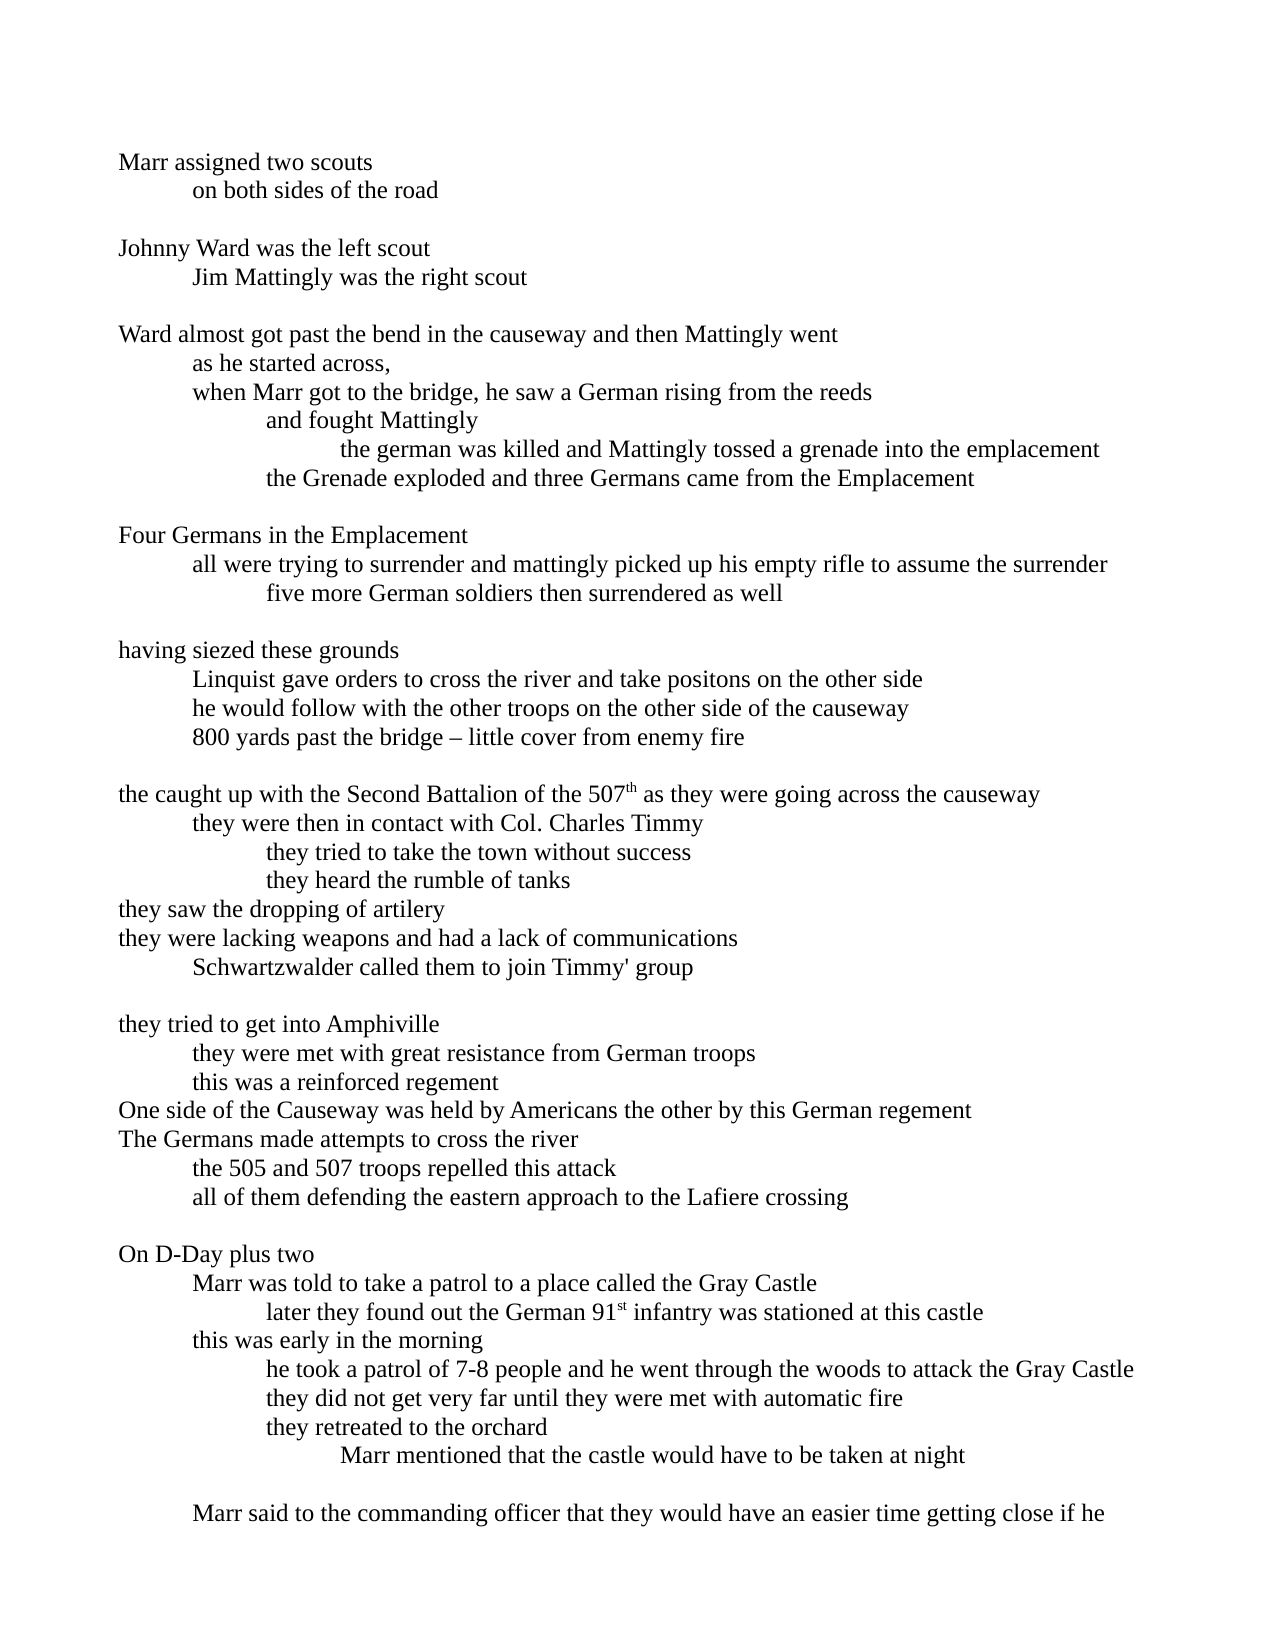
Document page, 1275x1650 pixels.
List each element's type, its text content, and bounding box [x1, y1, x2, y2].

text they tried to get into Amphiville [118, 1009, 1157, 1038]
text they did not get very far until they were met with automatic fire [118, 1383, 1157, 1412]
text this was early in the morning [118, 1326, 1157, 1354]
text Marr mentioned that the castle would have to be taken at night [118, 1441, 1157, 1469]
text they retreated to the orchard [118, 1412, 1157, 1441]
text they tried to take the town without success [118, 837, 1157, 866]
text On D-Day plus two [118, 1239, 1157, 1268]
text five more German soldiers then surrendered as well [118, 578, 1157, 607]
text Marr was told to take a patrol to a place called the Gray Castle [118, 1268, 1157, 1297]
text later they found out the German 91st infantry was stationed at this castle [118, 1297, 1157, 1326]
text the Grenade exploded and three Germans came from the Emplacement [118, 463, 1157, 492]
text when Marr got to the bridge, he saw a German rising from the reeds [118, 377, 1157, 406]
text this was a reinforced regement [118, 1067, 1157, 1096]
text the 505 and 507 troops repelled this attack [118, 1153, 1157, 1182]
text they heard the rumble of tanks [118, 866, 1157, 894]
text and fought Mattingly [118, 406, 1157, 434]
text they were lacking weapons and had a lack of communications [118, 923, 1157, 952]
text 800 yards past the bridge – little cover from enemy fire [118, 722, 1157, 751]
text Ward almost got past the bend in the causeway and then Mattingly went [118, 319, 1157, 348]
text Johnny Ward was the left scout [118, 233, 1157, 262]
text Marr said to the commanding officer that they would have an easier time getting close if he [118, 1498, 1157, 1527]
text on both sides of the road [118, 176, 1157, 204]
text they saw the dropping of artilery [118, 894, 1157, 923]
text having siezed these grounds [118, 636, 1157, 664]
text Four Germans in the Emplacement [118, 521, 1157, 549]
text Linquist gave orders to cross the river and take positons on the other side [118, 664, 1157, 693]
text all were trying to surrender and mattingly picked up his empty rifle to assume the surrender [118, 549, 1157, 578]
text Jim Mattingly was the right scout [118, 262, 1157, 291]
text Schwartzwalder called them to join Timmy' group [118, 952, 1157, 981]
text he would follow with the other troops on the other side of the causeway [118, 693, 1157, 722]
text as he started across, [118, 348, 1157, 377]
text he took a patrol of 7-8 people and he went through the woods to attack the Gray Castle [118, 1354, 1157, 1383]
text The Germans made attempts to cross the river [118, 1124, 1157, 1153]
text they were then in contact with Col. Charles Timmy [118, 808, 1157, 837]
text all of them defending the eastern approach to the Lafiere crossing [118, 1182, 1157, 1211]
text Marr assigned two scouts [118, 147, 1157, 176]
text the german was killed and Mattingly tossed a grenade into the emplacement [118, 434, 1157, 463]
text the caught up with the Second Battalion of the 507th as they were going across the causeway [118, 779, 1157, 808]
text they were met with great resistance from German troops [118, 1038, 1157, 1067]
text One side of the Causeway was held by Americans the other by this German regement [118, 1096, 1157, 1124]
